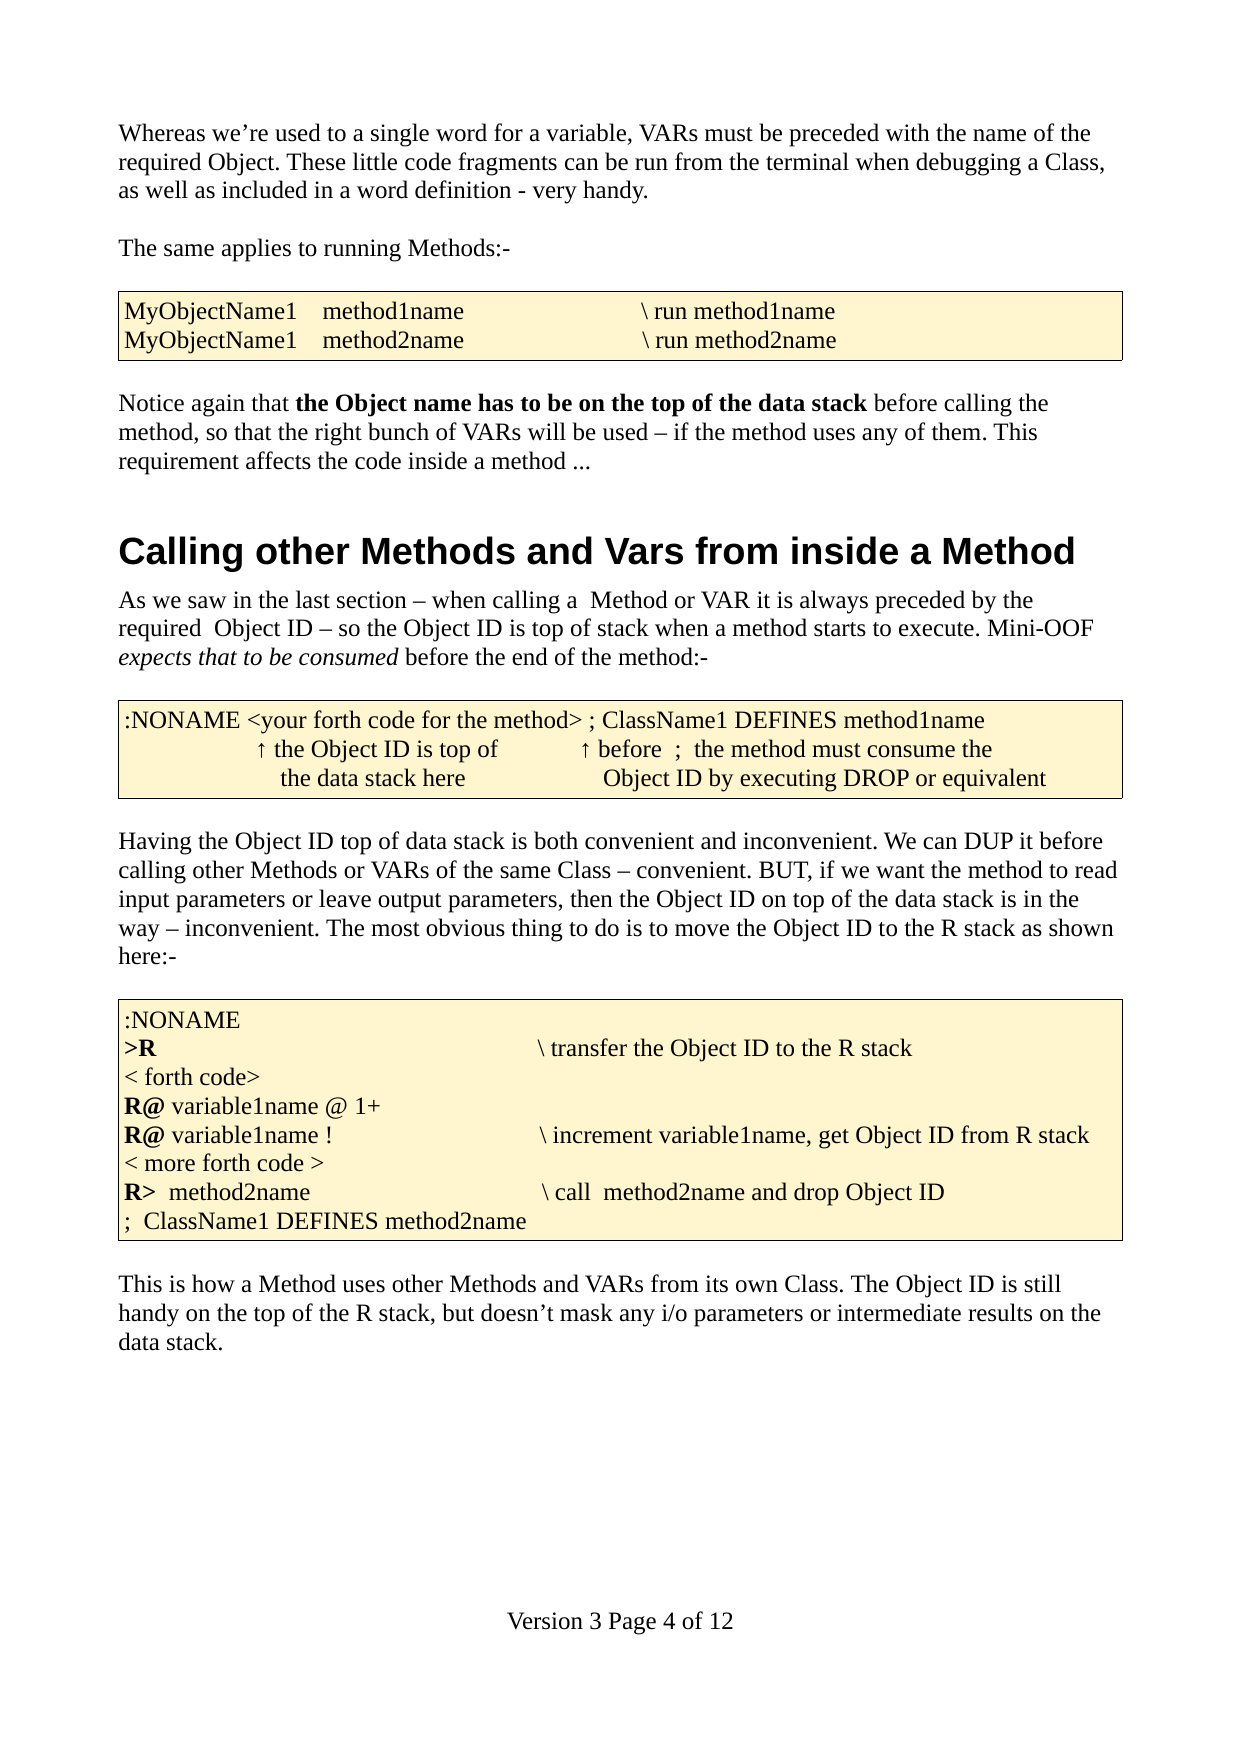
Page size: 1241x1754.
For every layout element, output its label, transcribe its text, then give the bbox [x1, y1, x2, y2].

text Notice again that the Object name has to be on the top of the data stack before calling the method, so that the right bunch of VARs will be used – if the method uses any of them. This requirement affects the code inside a method ... [118, 388, 1122, 475]
text Having the Object ID top of data stack is both convenient and inconvenient. We can DUP it before calling other Methods or VARs of the same Class – convenient. BUT, if we want the method to read input parameters or leave output parameters, then the Object ID on top of the data stack is in the way – inconvenient. The most obvious thing to do is to move the Object ID to the R stack as shown here:- [118, 826, 1122, 970]
table_header :NONAME >R \ transfer the Object ID to the R stack < forth code> R@ variable1name @ 1+ R@ variable1name ! \ increment variable1name, get Object ID from R stack < more forth code > R> method2name \ call method2name and drop Object ID ; ClassName1 DEFINES method2name [119, 1000, 1122, 1240]
text This is how a Method uses other Methods and VARs from its own Class. The Object ID is still handy on the top of the R stack, but doesn’t mask any i/o parameters or intermediate results on the data stack. [118, 1269, 1122, 1356]
subtitle Calling other Methods and Vars from inside a Method [118, 528, 1122, 572]
table_header MyObjectName1 method1name \ run method1name MyObjectName1 method2name \ run method2name [119, 292, 1122, 360]
table_header :NONAME <your forth code for the method> ; ClassName1 DEFINES method1name ↑ the Object ID is top of ↑ before ; the method must consume the the data stack here Object ID by executing DROP or equivalent [119, 701, 1122, 797]
text Whereas we’re used to a single word for a variable, VARs must be preceded with the name of the required Object. These little code fragments can be run from the terminal when debugging a Class, as well as included in a word definition - very handy. [118, 118, 1122, 204]
text As we saw in the last section – when calling a Method or VAR it is always preceded by the required Object ID – so the Object ID is top of stack when a method starts to execute. Mini-OOF expects that to be consumed before the end of the method:- [118, 585, 1122, 671]
text The same applies to running Methods:- [118, 233, 1122, 262]
